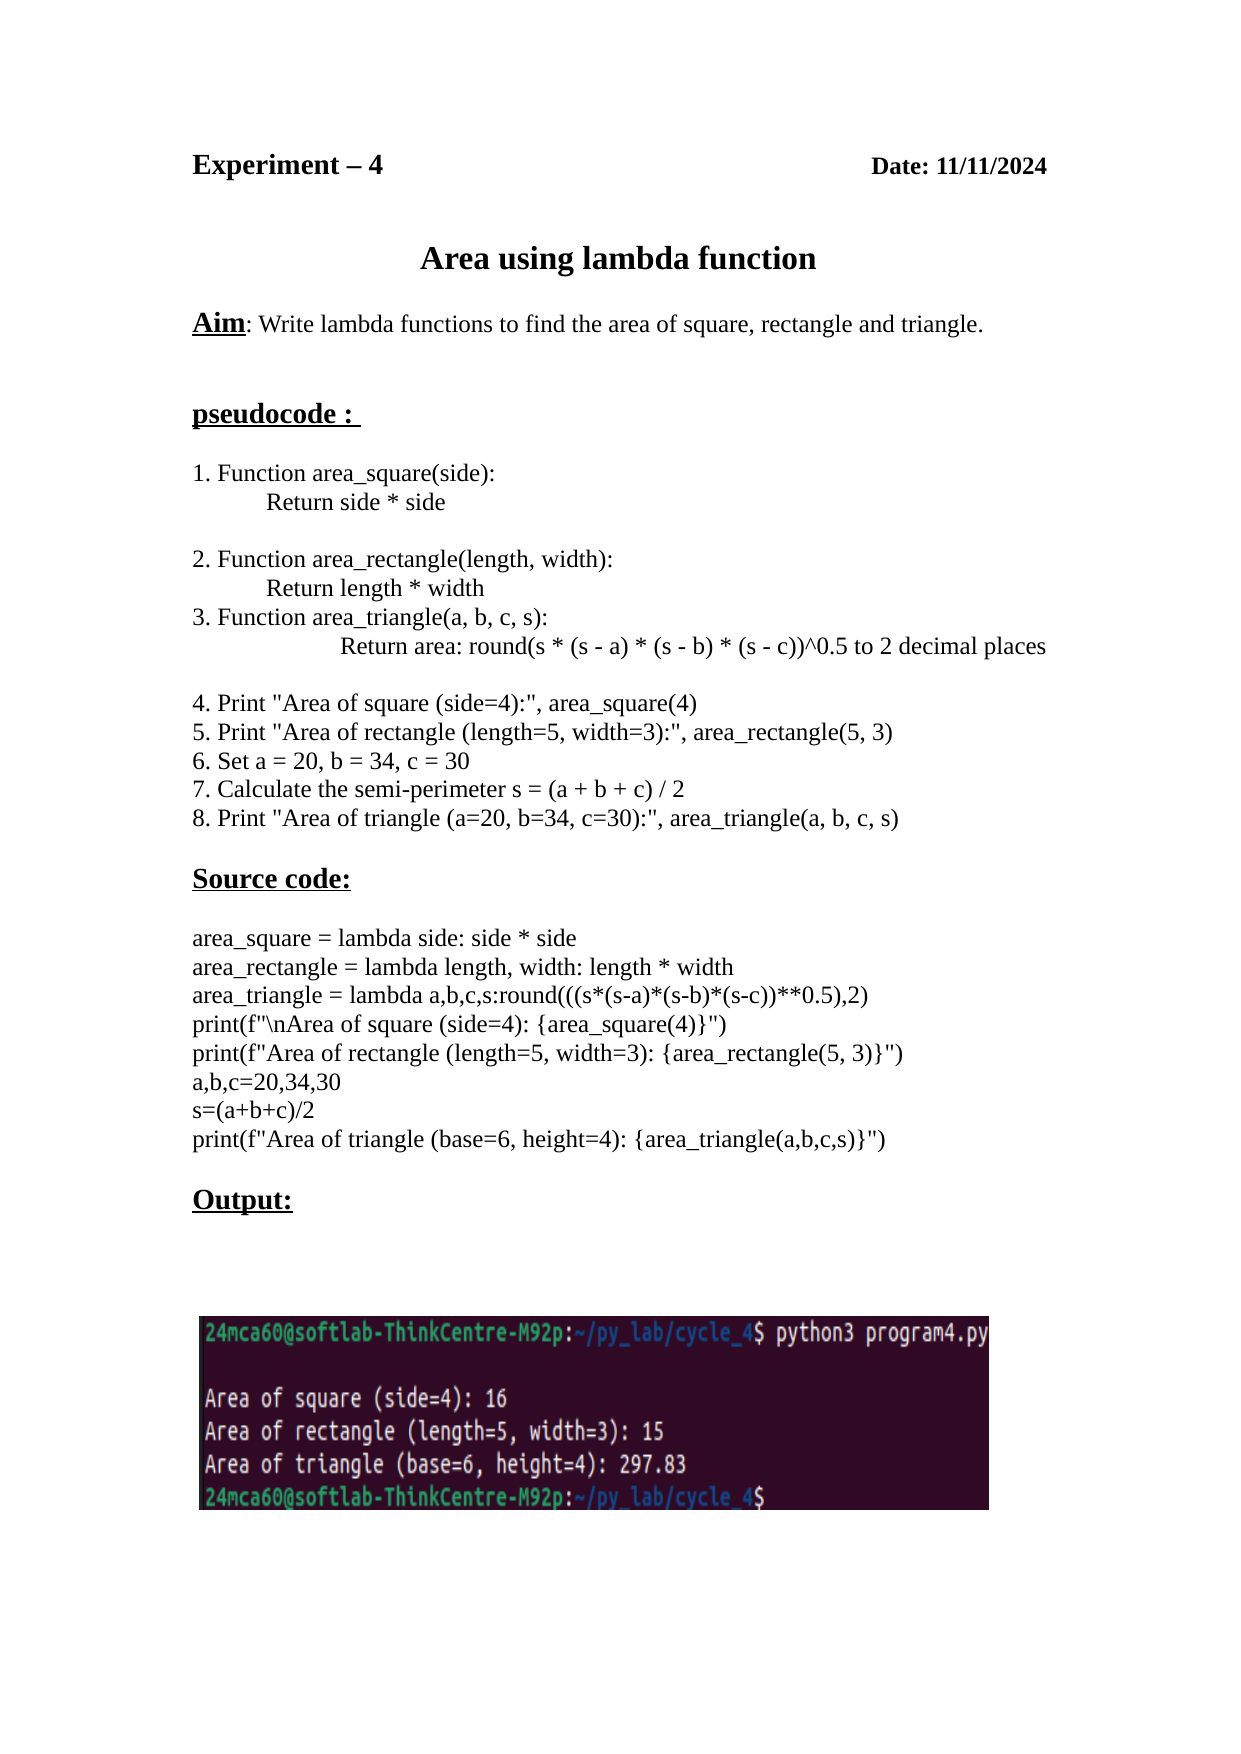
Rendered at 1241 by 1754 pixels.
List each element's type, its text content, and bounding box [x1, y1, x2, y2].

text a,b,c=20,34,30 [118, 1067, 1122, 1096]
text 2. Function area_rectangle(length, width): [118, 544, 1122, 573]
text 3. Function area_triangle(a, b, c, s): [118, 602, 1122, 631]
text Aim: Write lambda functions to find the area of square, rectangle and triangle. [118, 305, 1122, 338]
text area_triangle = lambda a,b,c,s:round(((s*(s-a)*(s-b)*(s-c))**0.5),2) [118, 981, 1122, 1009]
picture [199, 1316, 989, 1510]
text 5. Print "Area of rectangle (length=5, width=3):", area_rectangle(5, 3) [118, 717, 1122, 746]
text 1. Function area_square(side): [118, 458, 1122, 487]
text Return side * side [118, 487, 1122, 516]
text 8. Print "Area of triangle (a=20, b=34, c=30):", area_triangle(a, b, c, s) [118, 803, 1122, 832]
text print(f"Area of rectangle (length=5, width=3): {area_rectangle(5, 3)}") [118, 1038, 1122, 1067]
text 6. Set a = 20, b = 34, c = 30 [118, 746, 1122, 774]
text area_rectangle = lambda length, width: length * width [118, 952, 1122, 981]
text 7. Calculate the semi-perimeter s = (a + b + c) / 2 [118, 774, 1122, 803]
text 4. Print "Area of square (side=4):", area_square(4) [118, 688, 1122, 717]
text Output: [118, 1182, 1122, 1215]
text s=(a+b+c)/2 [118, 1096, 1122, 1124]
text Experiment – 4 Date: 11/11/2024 [118, 147, 1122, 209]
text print(f"\nArea of square (side=4): {area_square(4)}") [118, 1009, 1122, 1038]
text pseudocode : [118, 396, 1122, 429]
text area_square = lambda side: side * side [118, 923, 1122, 952]
text print(f"Area of triangle (base=6, height=4): {area_triangle(a,b,c,s)}") [118, 1124, 1122, 1153]
text Return length * width [118, 573, 1122, 602]
text Source code: [118, 832, 1122, 894]
text Area using lambda function [118, 238, 1122, 276]
text Return area: round(s * (s - a) * (s - b) * (s - c))^0.5 to 2 decimal places [118, 631, 1122, 659]
